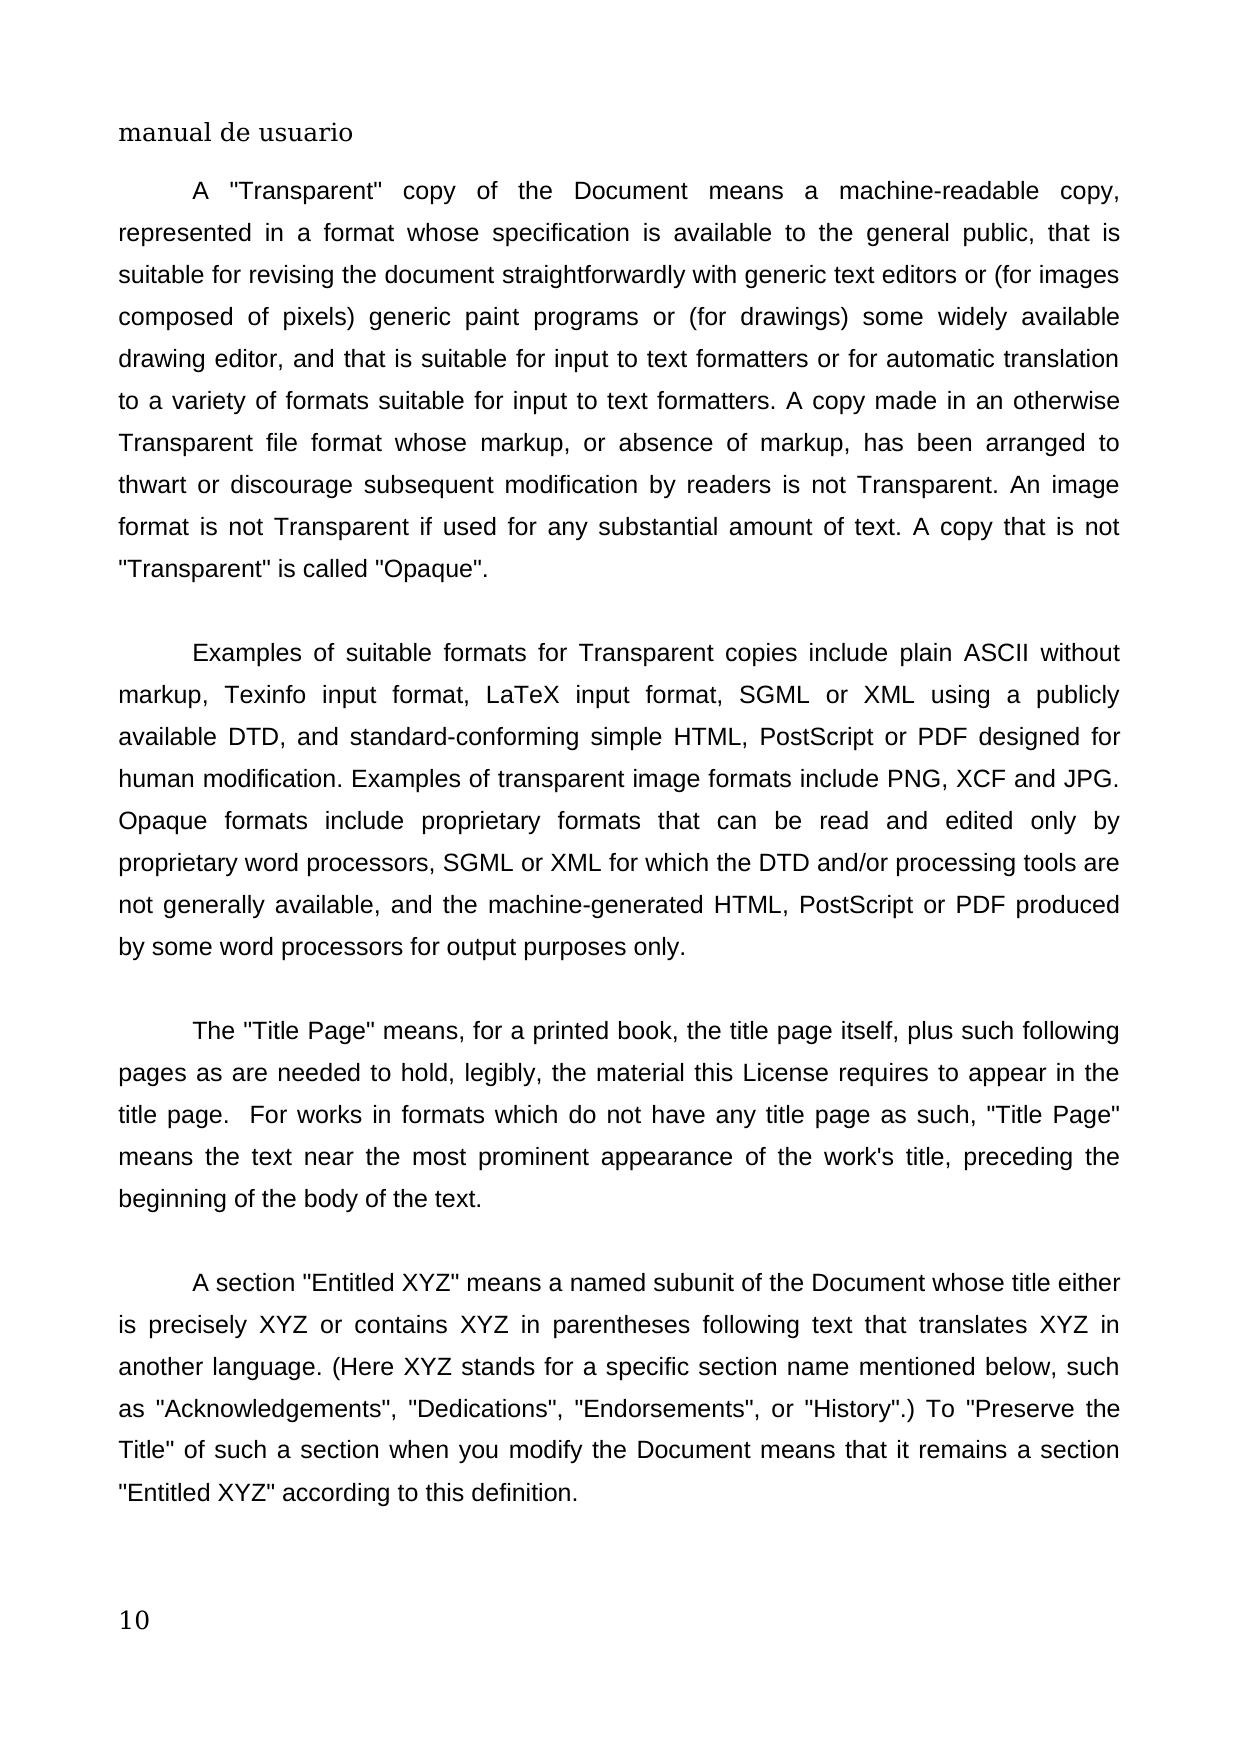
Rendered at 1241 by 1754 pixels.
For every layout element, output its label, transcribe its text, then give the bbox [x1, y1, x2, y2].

text Examples of suitable formats for Transparent copies include plain ASCII without markup, Texinfo input format, LaTeX input format, SGML or XML using a publicly available DTD, and standard-conforming simple HTML, PostScript or PDF designed for human modification. Examples of transparent image formats include PNG, XCF and JPG. Opaque formats include proprietary formats that can be read and edited only by proprietary word processors, SGML or XML for which the DTD and/or processing tools are not generally available, and the machine-generated HTML, PostScript or PDF produced by some word processors for output purposes only. [118, 639, 1122, 961]
text A section "Entitled XYZ" means a named subunit of the Document whose title either is precisely XYZ or contains XYZ in parentheses following text that translates XYZ in another language. (Here XYZ stands for a specific section name mentioned below, such as "Acknowledgements", "Dedications", "Endorsements", or "History".) To "Preserve the Title" of such a section when you modify the Document means that it remains a section "Entitled XYZ" according to this definition. [118, 1268, 1122, 1506]
text The "Title Page" means, for a printed book, the title page itself, plus such following pages as are needed to hold, legibly, the material this License requires to appear in the title page. For works in formats which do not have any title page as such, "Title Page" means the text near the most prominent appearance of the work's title, preceding the beginning of the body of the text. [118, 1016, 1122, 1212]
text A "Transparent" copy of the Document means a machine-readable copy, represented in a format whose specification is available to the general public, that is suitable for revising the document straightforwardly with generic text editors or (for images composed of pixels) generic paint programs or (for drawings) some widely available drawing editor, and that is suitable for input to text formatters or for automatic translation to a variety of formats suitable for input to text formatters. A copy made in an otherwise Transparent file format whose markup, or absence of markup, has been arranged to thwart or discourage subsequent modification by readers is not Transparent. An image format is not Transparent if used for any substantial amount of text. A copy that is not "Transparent" is called "Opaque". [118, 177, 1122, 583]
